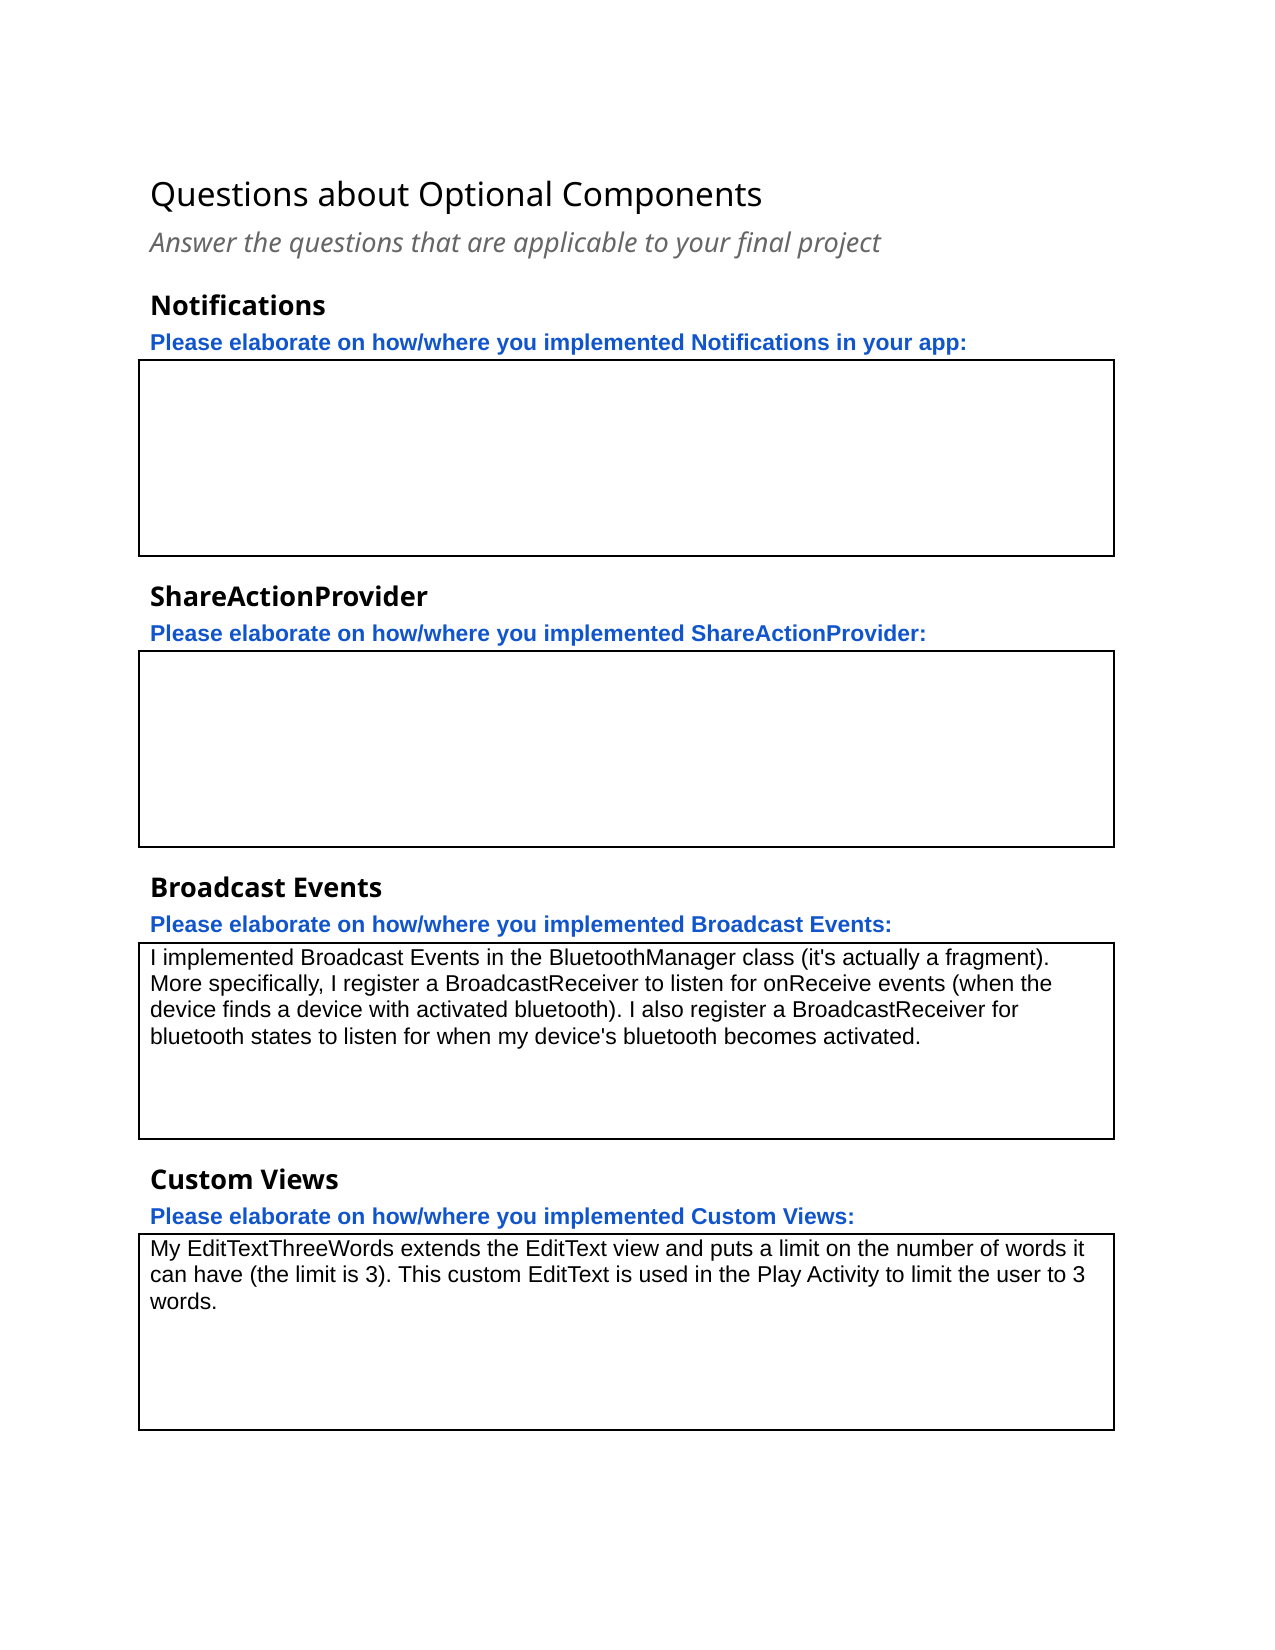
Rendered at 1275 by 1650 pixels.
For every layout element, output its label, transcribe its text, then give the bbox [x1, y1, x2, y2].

text Please elaborate on how/where you implemented Notifications in your app: [150, 329, 1125, 355]
table_header My EditTextThreeWords extends the EditText view and puts a limit on the number of words it can have (the limit is 3). This custom EditText is used in the Play Activity to limit the user to 3 words. [140, 1235, 1113, 1429]
subtitle Answer the questions that are applicable to your final project [150, 223, 1125, 260]
text Please elaborate on how/where you implemented ShareActionProvider: [150, 620, 1125, 646]
subtitle Questions about Optional Components [150, 171, 1125, 216]
subtitle Notifications [150, 286, 1125, 323]
text Please elaborate on how/where you implemented Broadcast Events: [150, 911, 1125, 938]
text Please elaborate on how/where you implemented Custom Views: [150, 1203, 1125, 1229]
subtitle Custom Views [150, 1160, 1125, 1197]
table_header I implemented Broadcast Events in the BluetoothManager class (it's actually a fragment). More specifically, I register a BroadcastReceiver to listen for onReceive events (when the device finds a device with activated bluetooth). I also register a BroadcastReceiver for bluetooth states to listen for when my device's bluetooth becomes activated. [140, 944, 1113, 1137]
subtitle ShareActionProvider [150, 578, 1125, 614]
table_header [140, 361, 1113, 555]
subtitle Broadcast Events [150, 869, 1125, 906]
table_header [140, 652, 1113, 846]
